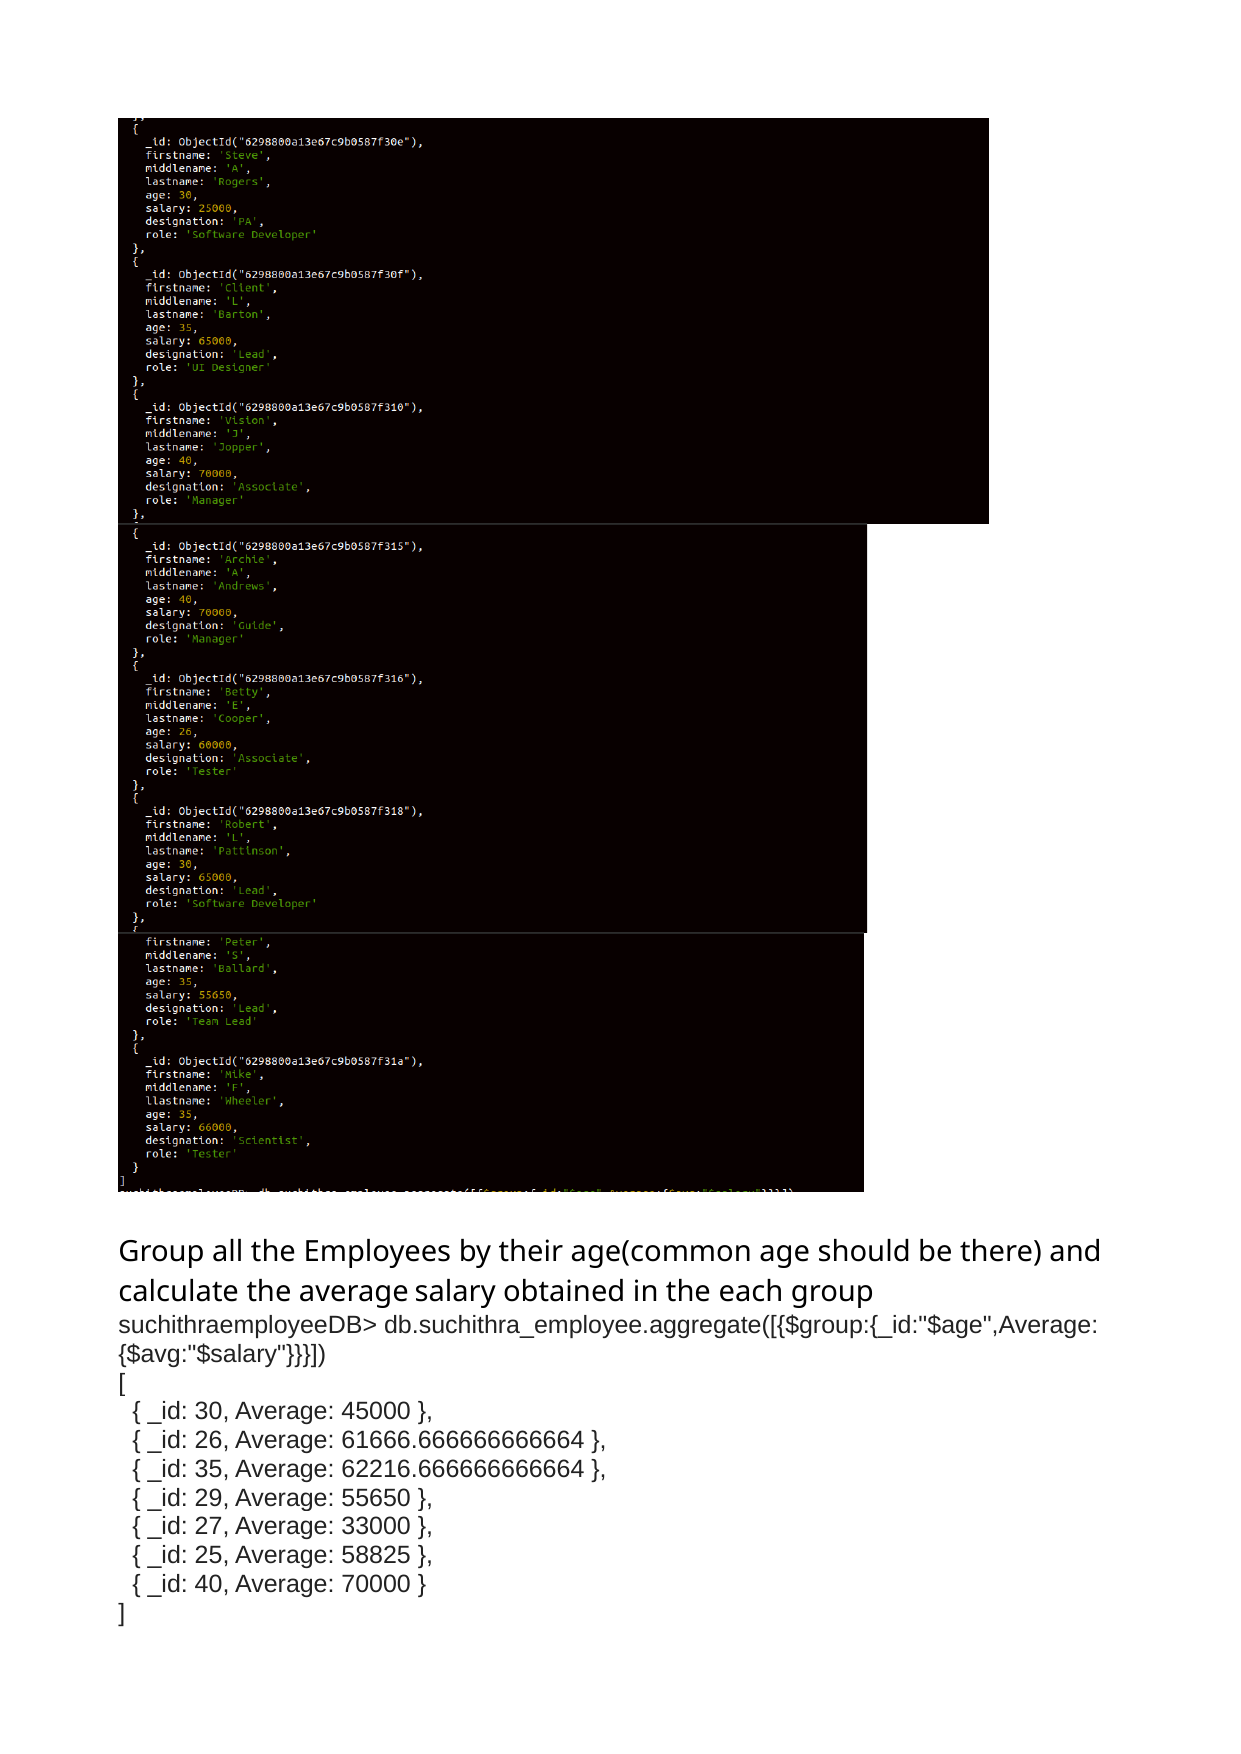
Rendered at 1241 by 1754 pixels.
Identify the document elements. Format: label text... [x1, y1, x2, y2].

text suchithraemployeeDB> db.suchithra_employee.aggregate([{$group:{_id:"$age",Average:{$avg:"$salary"}}}]) [ { _id: 30, Average: 45000 }, { _id: 26, Average: 61666.666666666664 }, { _id: 35, Average: 62216.666666666664 }, { _id: 29, Average: 55650 }, { _id: 27, Average: 33000 }, { _id: 25, Average: 58825 }, { _id: 40, Average: 70000 } ] [118, 1310, 1122, 1626]
text Group all the Employees by their age(common age should be there) and calculate the average salary obtained in the each group [118, 1231, 1122, 1310]
